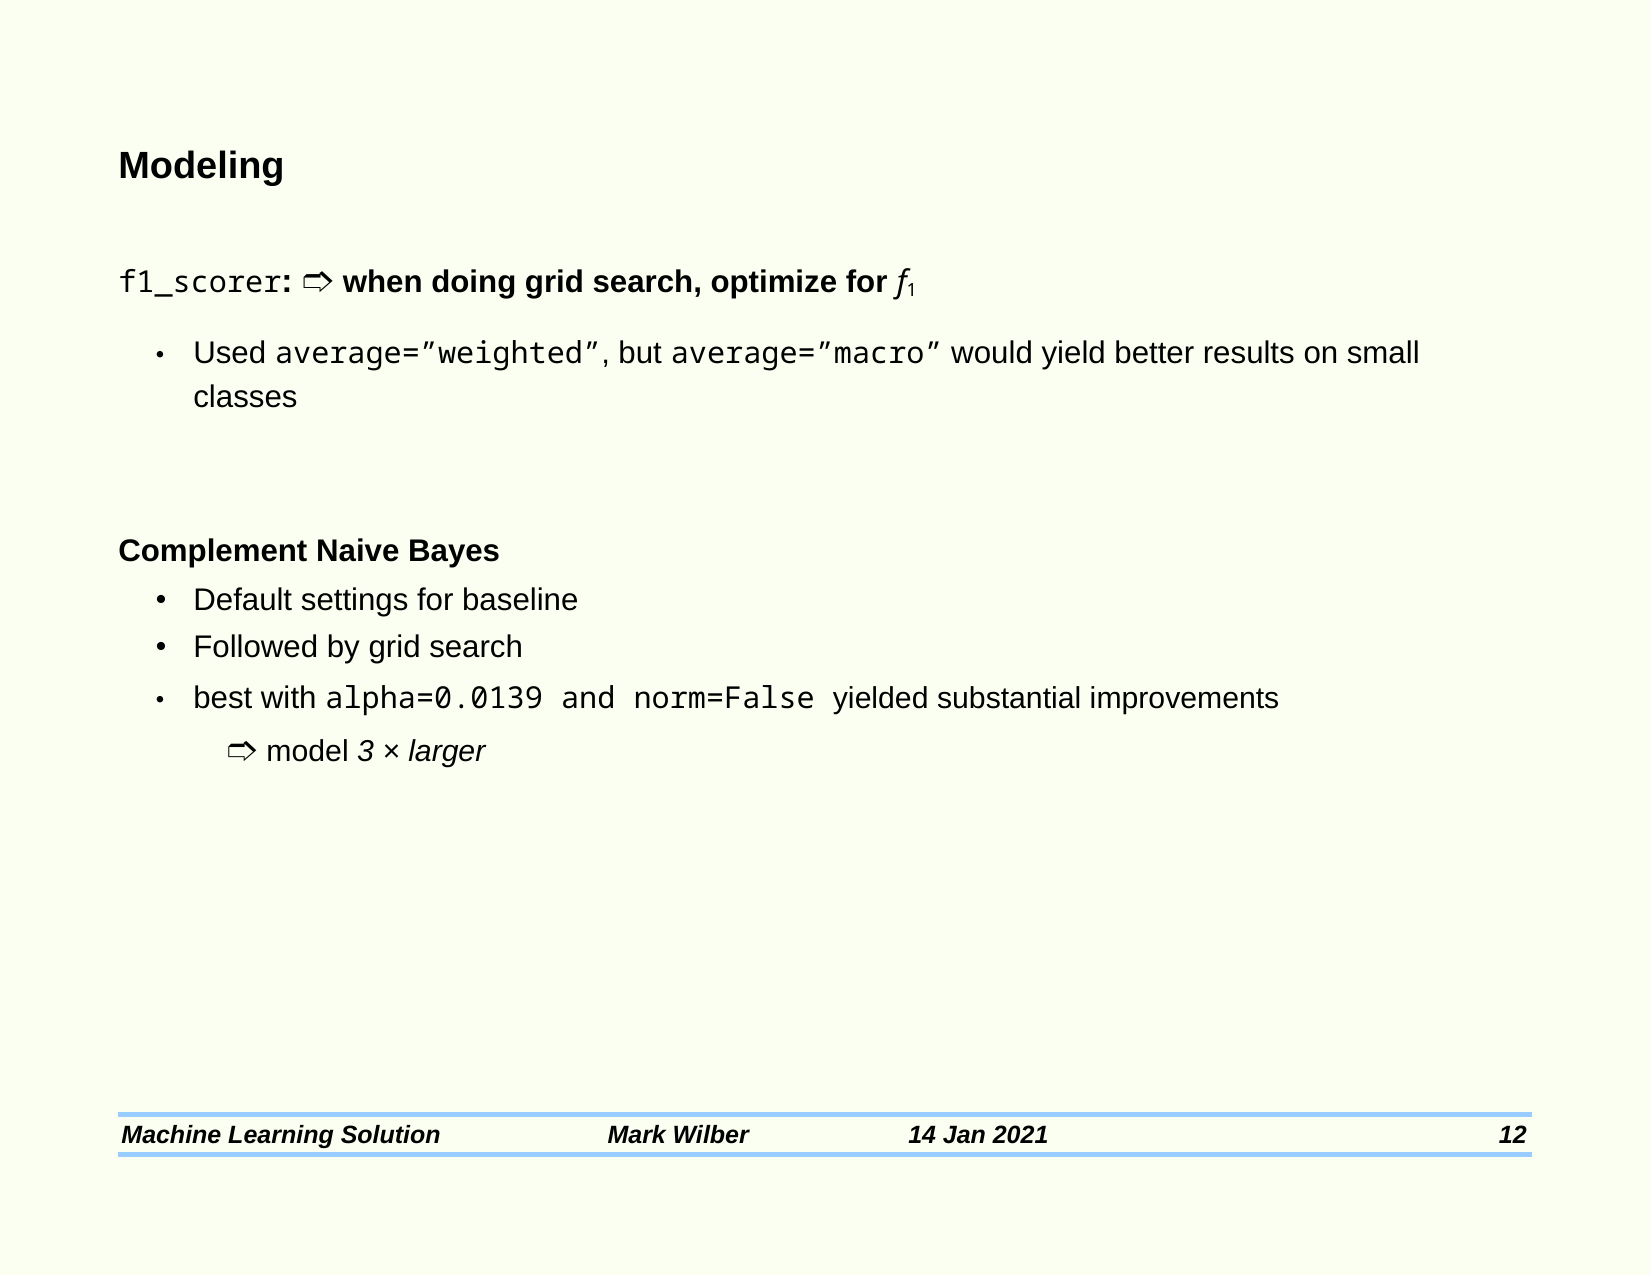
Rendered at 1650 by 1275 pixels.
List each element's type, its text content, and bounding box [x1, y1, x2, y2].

list 🢣 model 3 × larger [156, 729, 1532, 770]
subtitle f1_scorer: 🢣 when doing grid search, optimize for f1 [118, 259, 1532, 302]
list Default settings for baseline [156, 581, 1532, 617]
subtitle Modeling [118, 143, 1532, 187]
list Followed by grid search [156, 628, 1532, 664]
subtitle Complement Naive Bayes [118, 532, 1532, 568]
list Used average=”weighted”, but average=”macro” would yield better results on small classes [156, 331, 1532, 414]
list best with alpha=0.0139 and norm=False yielded substantial improvements [156, 676, 1532, 717]
